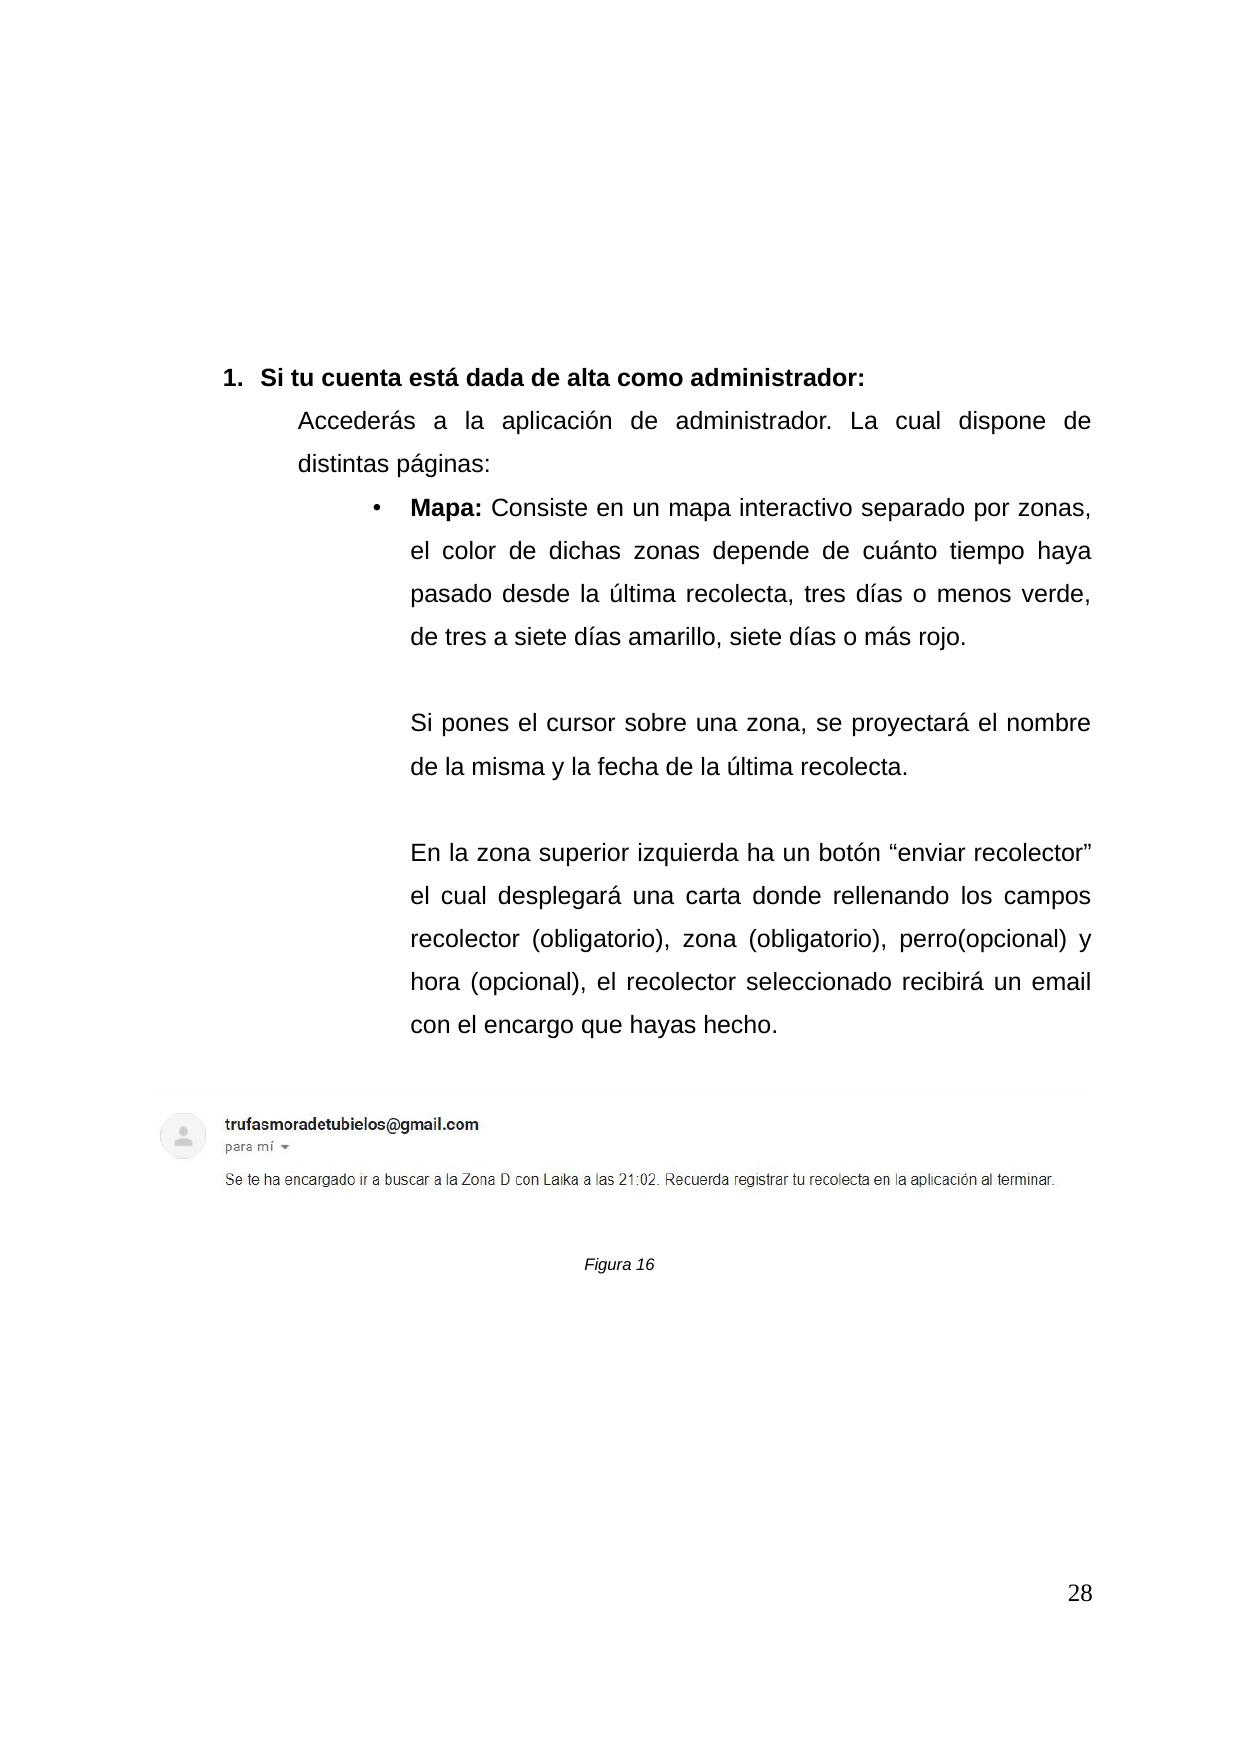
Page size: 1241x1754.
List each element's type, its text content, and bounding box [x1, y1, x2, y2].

text Figura 16 [148, 1246, 1093, 1274]
list Si tu cuenta está dada de alta como administrador: [223, 363, 1093, 392]
list Mapa: Consiste en un mapa interactivo separado por zonas, el color de dichas zonas depende de cuánto tiempo haya pasado desde la última recolecta, tres días o menos verde, de tres a siete días amarillo, siete días o más rojo. [373, 493, 1093, 651]
list Si pones el cursor sobre una zona, se proyectará el nombre de la misma y la fecha de la última recolecta. [373, 708, 1093, 780]
list En la zona superior izquierda ha un botón “enviar recolector” el cual desplegará una carta donde rellenando los campos recolector (obligatorio), zona (obligatorio), perro(opcional) y hora (opcional), el recolector seleccionado recibirá un email con el encargo que hayas hecho. [373, 838, 1093, 1039]
picture [147, 1089, 1093, 1246]
list Accederás a la aplicación de administrador. La cual dispone de distintas páginas: [260, 406, 1093, 478]
